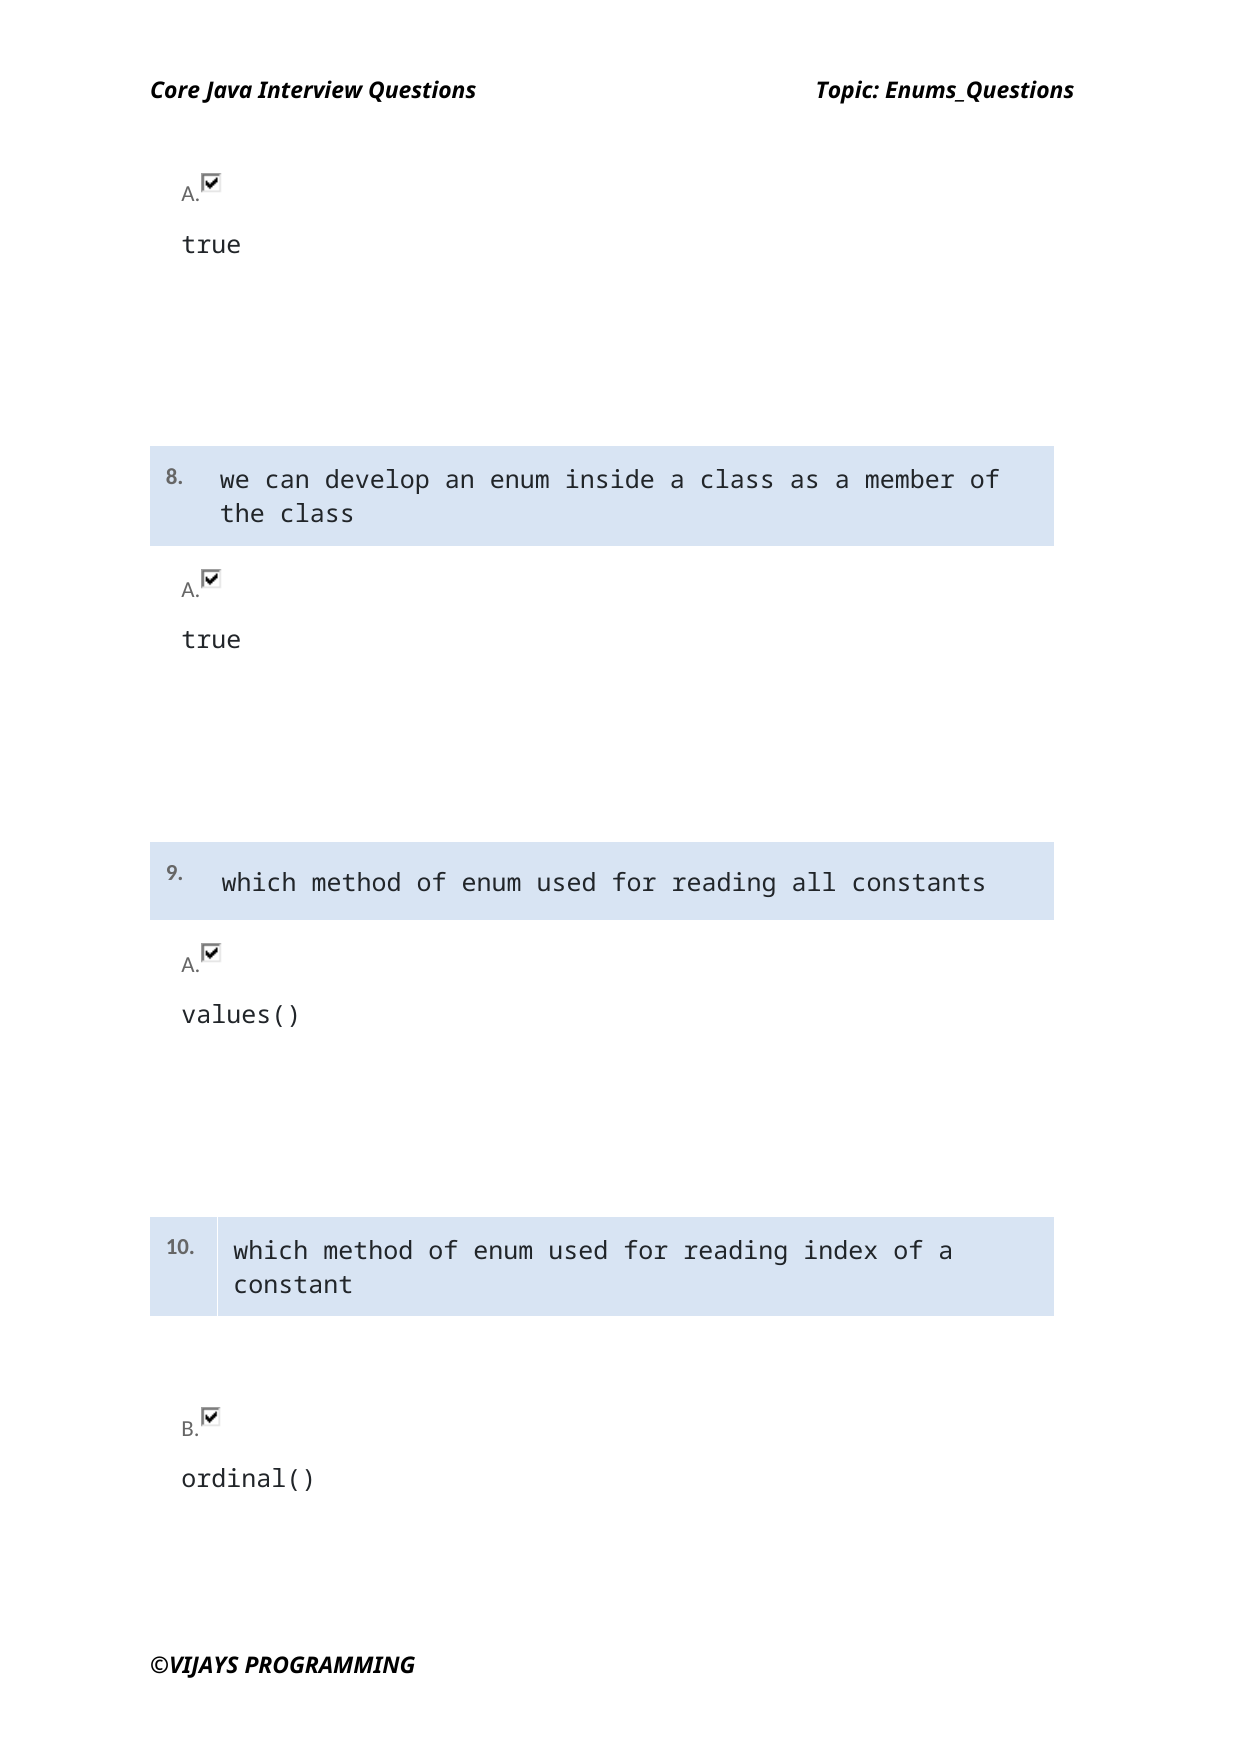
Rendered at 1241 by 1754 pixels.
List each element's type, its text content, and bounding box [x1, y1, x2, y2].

table_header A. true [181, 166, 252, 362]
table_header [181, 1133, 319, 1201]
table_cell [150, 150, 1090, 446]
table_cell [150, 1316, 1090, 1578]
table_cell [150, 920, 1090, 1217]
table_header 9. [150, 842, 206, 920]
table_header which method of enum used for reading all constants [206, 842, 1054, 920]
table_cell [150, 546, 1090, 842]
table_cell [1054, 1217, 1090, 1316]
table_cell 10. [150, 1217, 217, 1316]
table_header [181, 1332, 305, 1400]
table_cell we can develop an enum inside a class as a member of the class [204, 446, 1054, 546]
table_header [181, 1099, 319, 1133]
table_header [181, 758, 264, 826]
table_cell [1054, 446, 1090, 546]
table_header [1054, 842, 1090, 920]
table_cell 8. [150, 446, 204, 546]
table_header A. true [181, 561, 250, 758]
table_cell which method of enum used for reading index of a constant [218, 1217, 1054, 1316]
table_header A. values() [181, 936, 305, 1099]
table_header B. ordinal() [181, 1400, 319, 1563]
table_header [181, 363, 264, 431]
